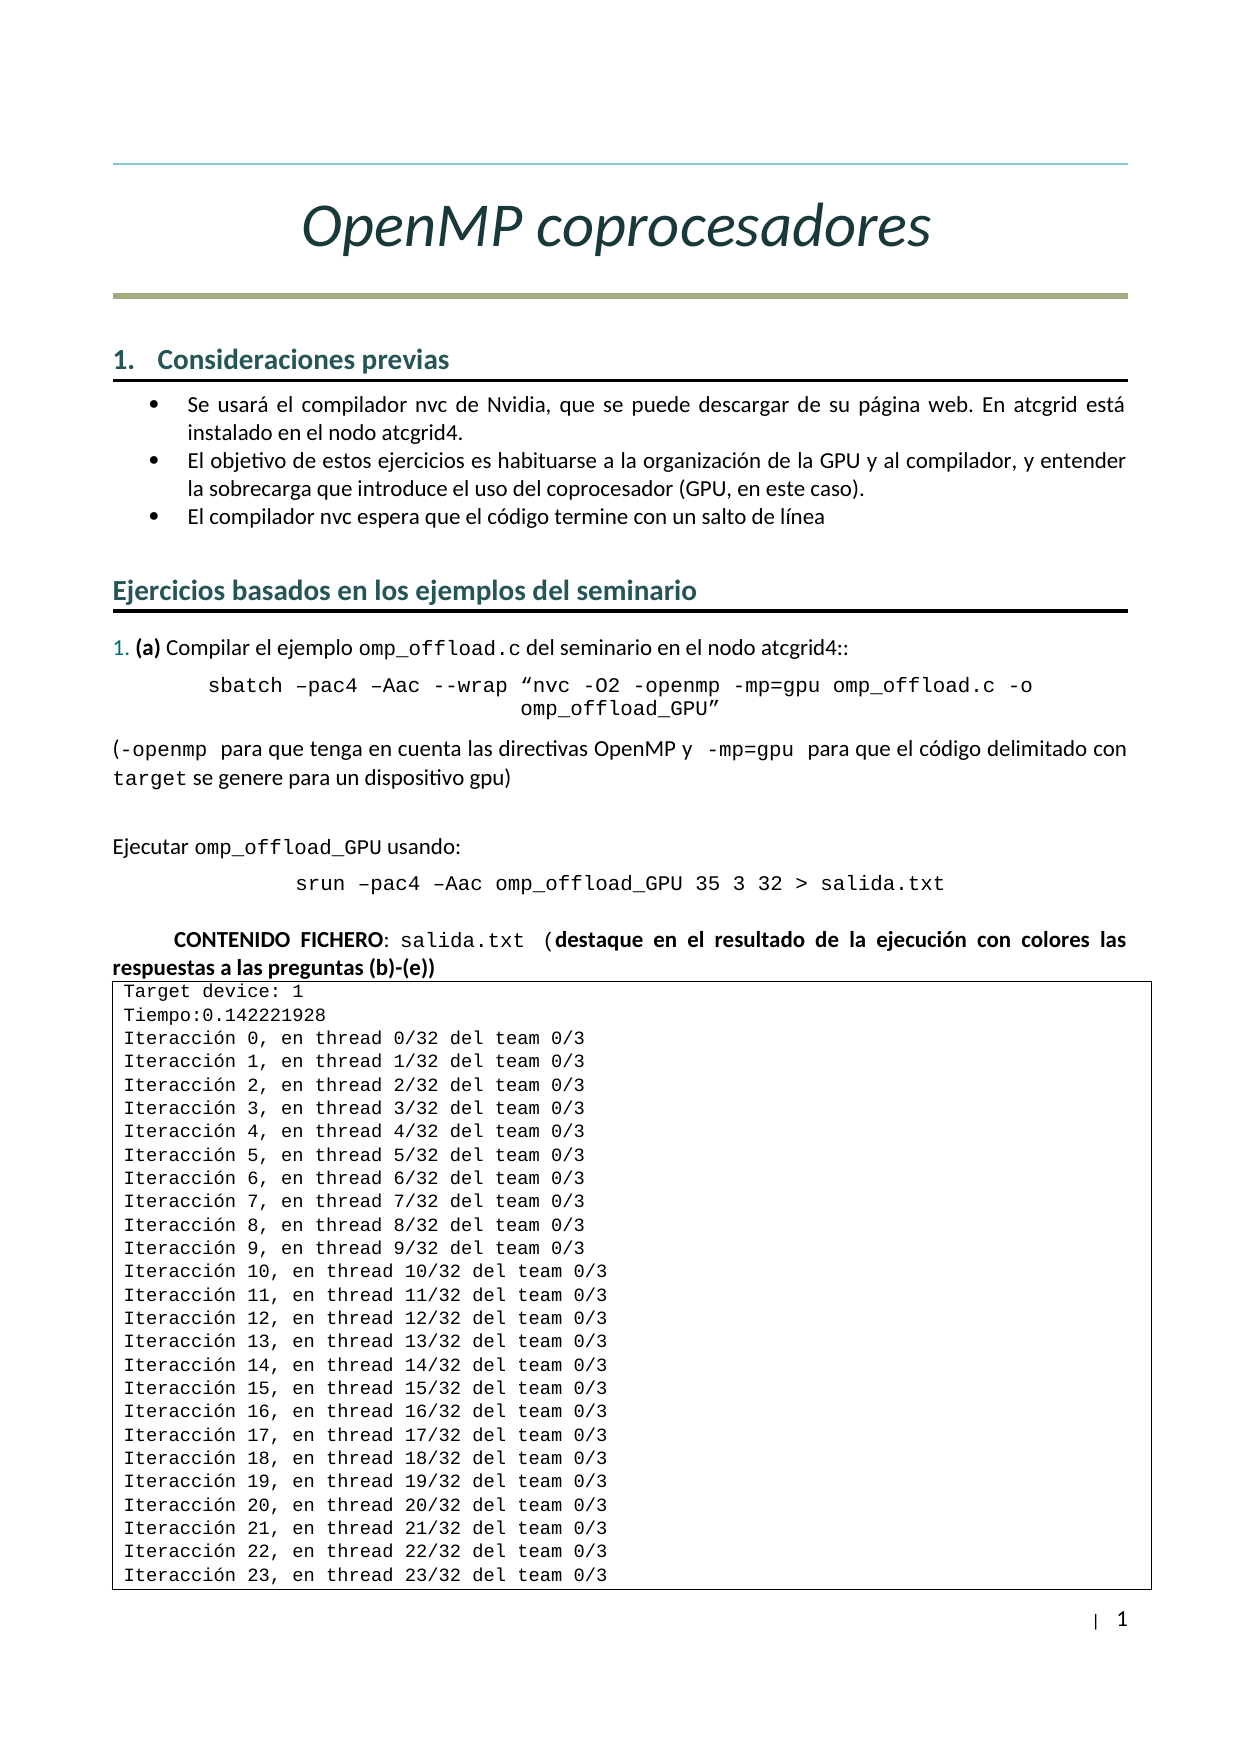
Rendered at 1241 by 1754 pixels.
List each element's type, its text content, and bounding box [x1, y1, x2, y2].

text CONTENIDO FICHERO: salida.txt (destaque en el resultado de la ejecución con colores las respuestas a las preguntas (b)-(e)) [112, 925, 1128, 981]
list srun –pac4 –Aac omp_offload_GPU 35 3 32 > salida.txt [112, 873, 1128, 897]
list El objetivo de estos ejercicios es habituarse a la organización de la GPU y al compilador, y entender la sobrecarga que introduce el uso del coprocesador (GPU, en este caso). [150, 446, 1128, 502]
text OpenMP coprocesadores [112, 164, 1128, 299]
list Se usará el compilador nvc de Nvidia, que se puede descargar de su página web. En atcgrid está instalado en el nodo atcgrid4. [150, 390, 1128, 446]
list 1. (a) Compilar el ejemplo omp_offload.c del seminario en el nodo atcgrid4:: [112, 633, 1128, 662]
list Ejecutar omp_offload_GPU usando: [112, 832, 1128, 861]
list El compilador nvc espera que el código termine con un salto de línea [150, 502, 1128, 530]
table_header Target device: 1 Tiempo:0.142221928 Iteracción 0, en thread 0/32 del team 0/3 Iteracción 1, en thread 1/32 del team 0/3 Iteracción 2, en thread 2/32 del team 0/3 Iteracción 3, en thread 3/32 del team 0/3 Iteracción 4, en thread 4/32 del team 0/3 Iteracción 5, en thread 5/32 del team 0/3 Iteracción 6, en thread 6/32 del team 0/3 Iteracción 7, en thread 7/32 del team 0/3 Iteracción 8, en thread 8/32 del team 0/3 Iteracción 9, en thread 9/32 del team 0/3 Iteracción 10, en thread 10/32 del team 0/3 Iteracción 11, en thread 11/32 del team 0/3 Iteracción 12, en thread 12/32 del team 0/3 Iteracción 13, en thread 13/32 del team 0/3 Iteracción 14, en thread 14/32 del team 0/3 Iteracción 15, en thread 15/32 del team 0/3 Iteracción 16, en thread 16/32 del team 0/3 Iteracción 17, en thread 17/32 del team 0/3 Iteracción 18, en thread 18/32 del team 0/3 Iteracción 19, en thread 19/32 del team 0/3 Iteracción 20, en thread 20/32 del team 0/3 Iteracción 21, en thread 21/32 del team 0/3 Iteracción 22, en thread 22/32 del team 0/3 Iteracción 23, en thread 23/32 del team 0/3 [113, 982, 1151, 1589]
list sbatch –pac4 –Aac --wrap “nvc -O2 -openmp -mp=gpu omp_offload.c -o omp_offload_GPU” [112, 674, 1128, 722]
subtitle Ejercicios basados en los ejemplos del seminario [112, 572, 1128, 613]
subtitle Consideraciones previas [112, 341, 1128, 382]
list (-openmp para que tenga en cuenta las directivas OpenMP y -mp=gpu para que el código delimitado con target se genere para un dispositivo gpu) [112, 734, 1128, 791]
